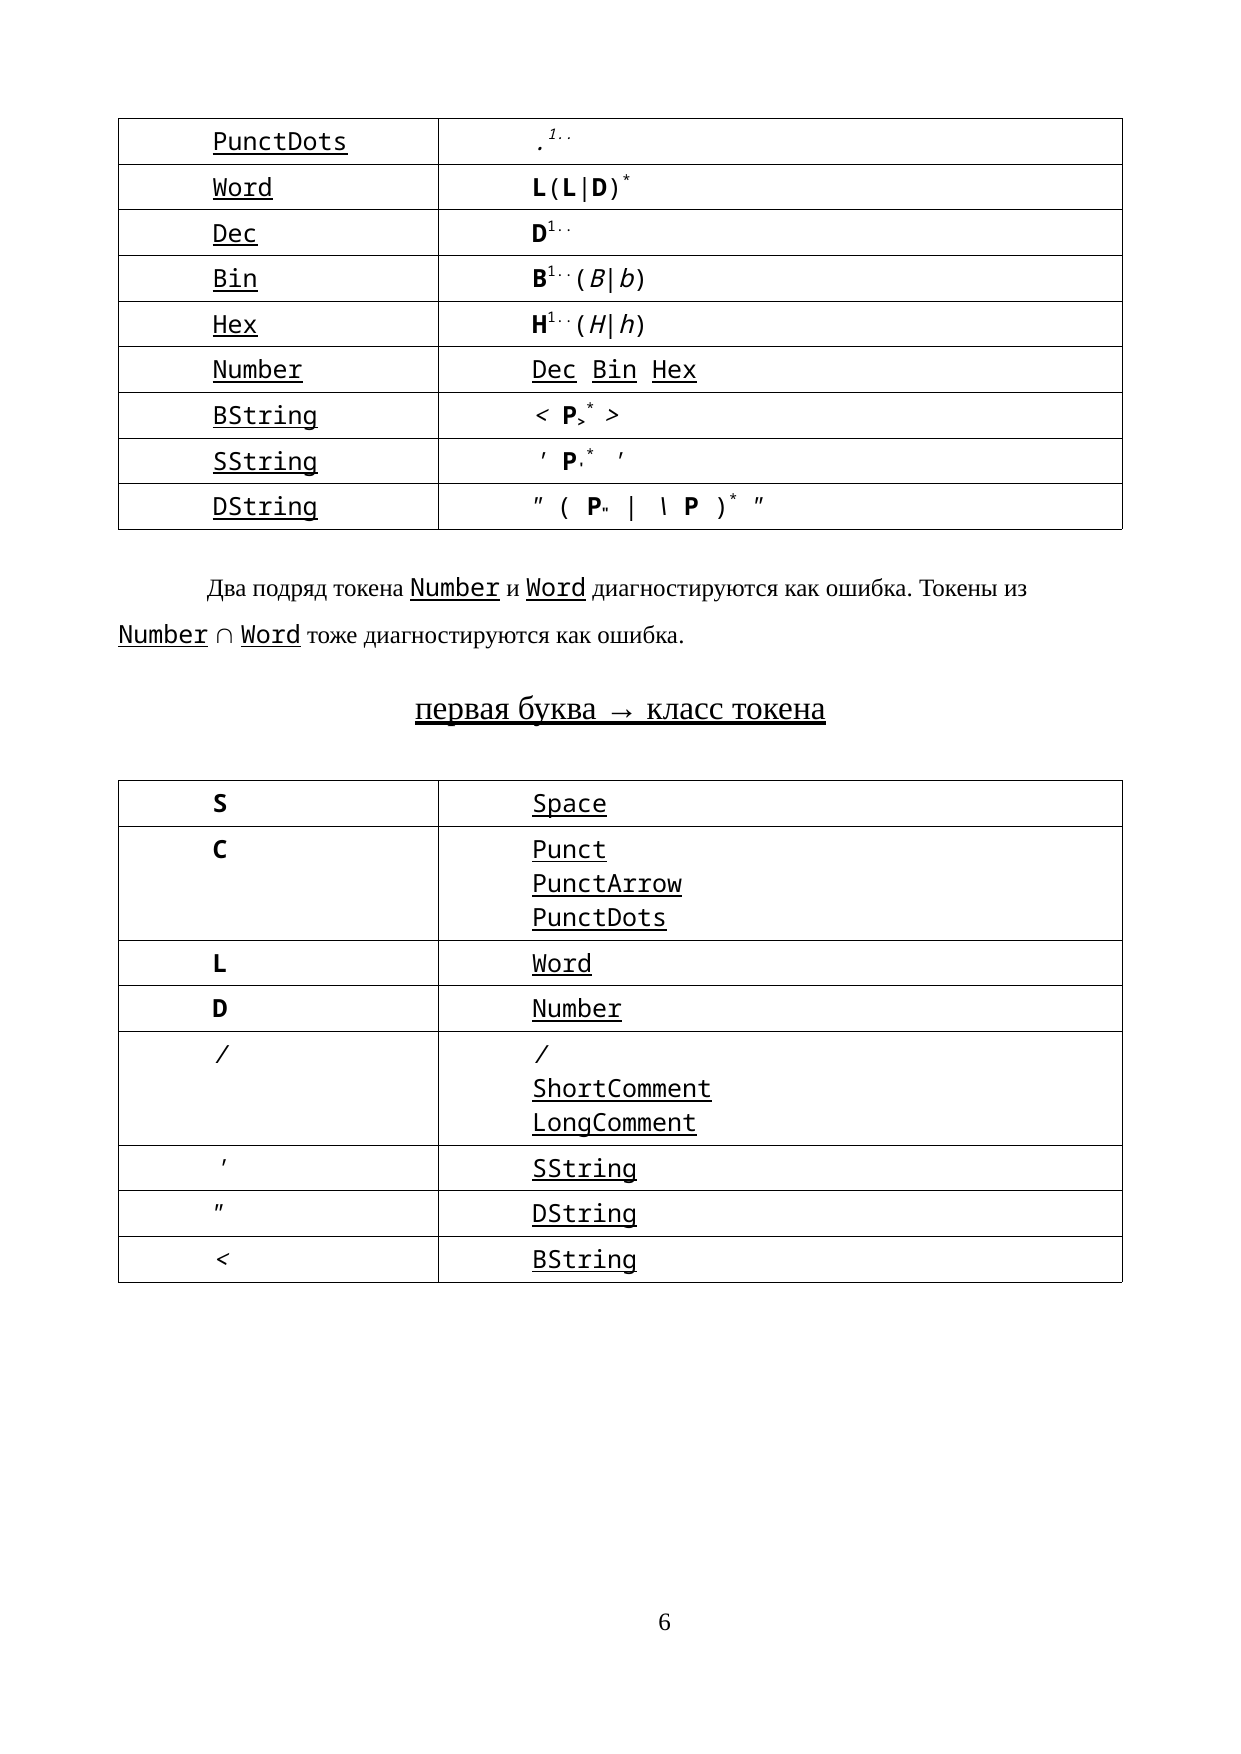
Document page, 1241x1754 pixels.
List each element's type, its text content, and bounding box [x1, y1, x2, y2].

table_cell L [119, 941, 438, 985]
table_cell " ( P" | \ P )* " [439, 484, 1122, 529]
table_cell C [119, 827, 438, 940]
table_cell L(L|D)* [439, 165, 1122, 209]
text Number  Word тоже диагностируются как ошибка. [118, 617, 1122, 651]
table_cell DString [439, 1191, 1122, 1236]
table_cell Word [119, 165, 438, 209]
table_cell D1.. [439, 210, 1122, 255]
table_cell Word [439, 941, 1122, 985]
table_cell B1..(B|b) [439, 256, 1122, 301]
table_cell H1..(H|h) [439, 302, 1122, 346]
table_cell Bin [119, 256, 438, 301]
table_cell < P>* > [439, 393, 1122, 437]
table_cell .1.. [439, 119, 1122, 164]
table_cell D [119, 986, 438, 1031]
table_cell SString [119, 439, 438, 483]
table_cell SString [439, 1146, 1122, 1190]
table_cell ' [119, 1146, 438, 1190]
table_cell BString [119, 393, 438, 437]
table_header S [119, 781, 438, 826]
subtitle первая буква → класс токена [118, 688, 1122, 727]
table_cell < [119, 1237, 438, 1282]
table_cell / [119, 1032, 438, 1145]
table_cell Punct PunctArrow PunctDots [439, 827, 1122, 940]
table_cell " [119, 1191, 438, 1236]
table_header Space [439, 781, 1122, 826]
table_cell Dec [119, 210, 438, 255]
table_cell Number [119, 347, 438, 392]
table_cell ' P'* ' [439, 439, 1122, 483]
text Два подряд токена Number и Word диагностируются как ошибка. Токены из [118, 570, 1122, 604]
table_cell PunctDots [119, 119, 438, 164]
table_cell / ShortComment LongComment [439, 1032, 1122, 1145]
table_cell DString [119, 484, 438, 529]
table_cell Number [439, 986, 1122, 1031]
table_cell Hex [119, 302, 438, 346]
table_cell BString [439, 1237, 1122, 1282]
table_cell Dec Bin Hex [439, 347, 1122, 392]
